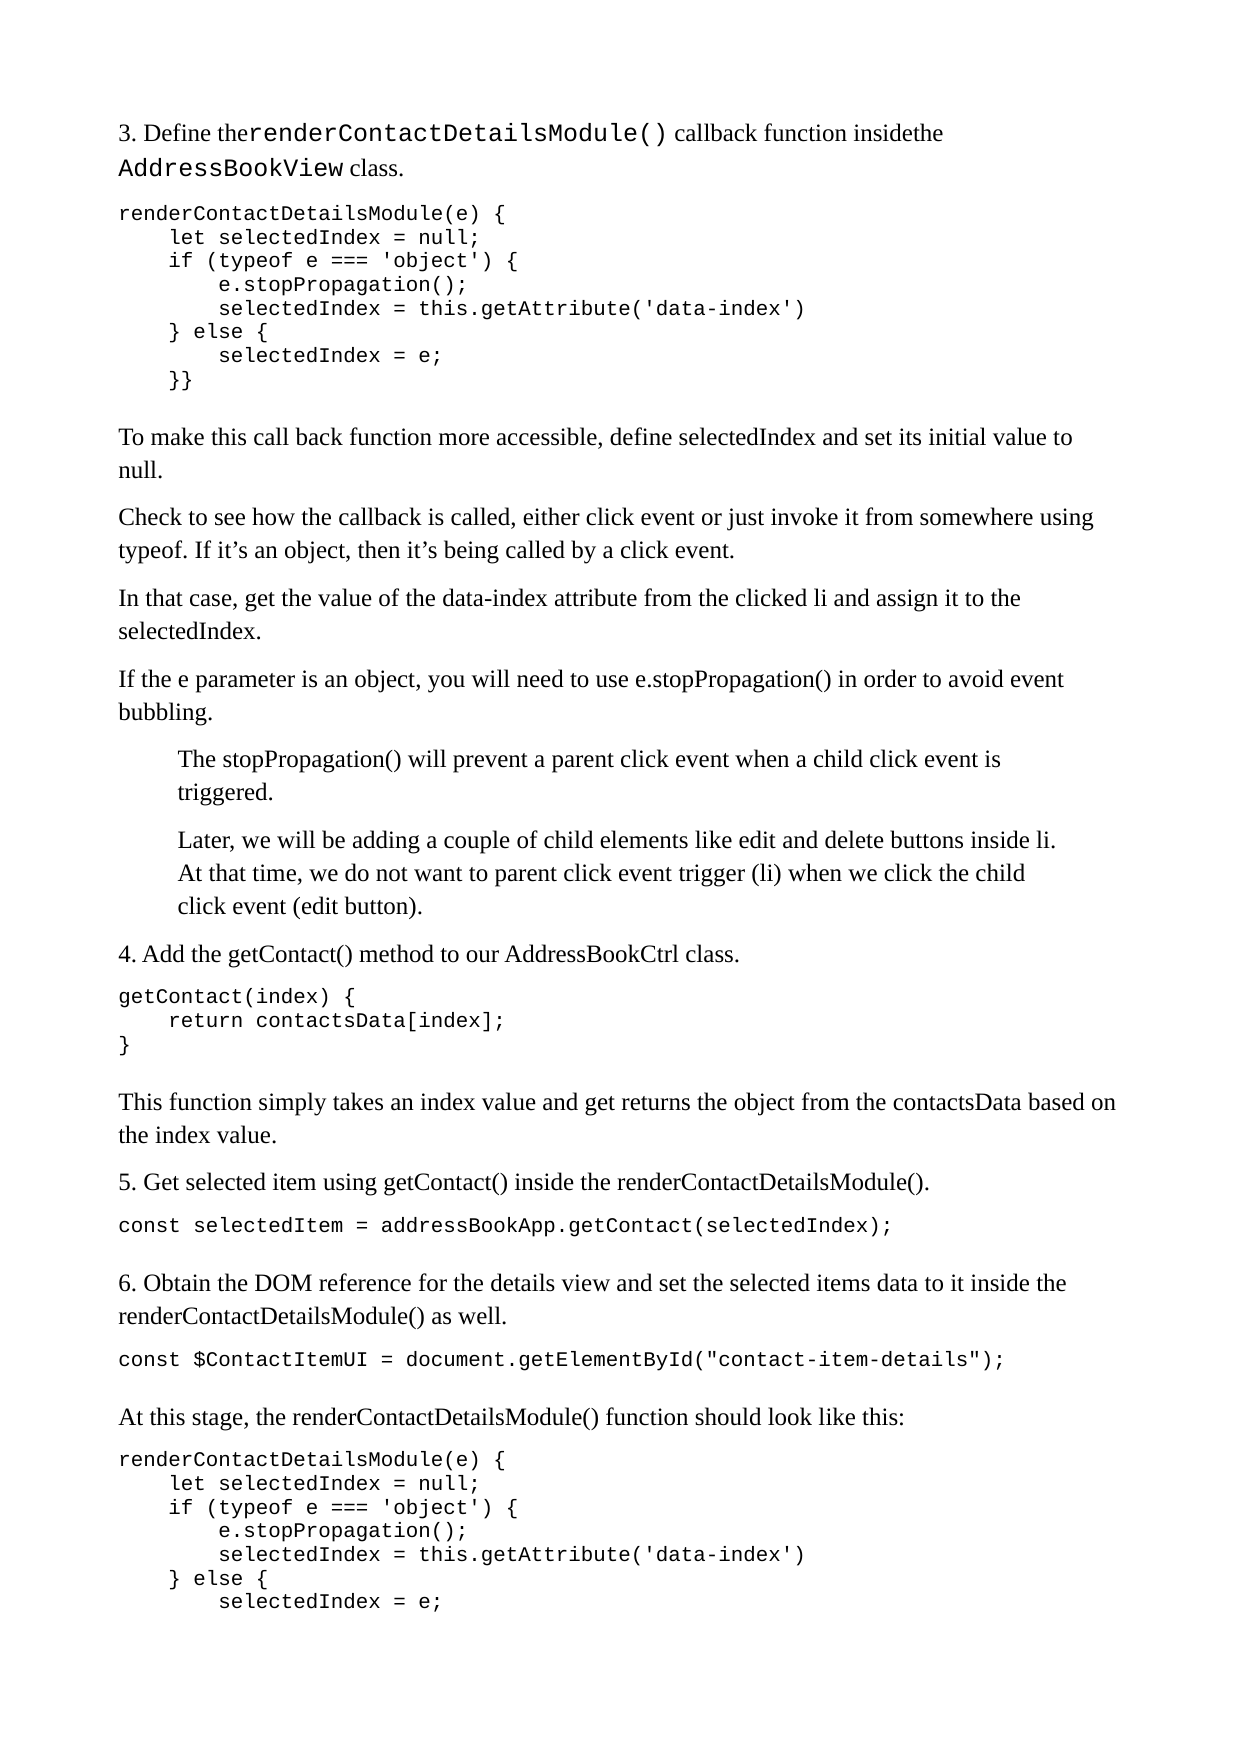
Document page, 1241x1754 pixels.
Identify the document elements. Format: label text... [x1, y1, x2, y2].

text } else { [118, 321, 1122, 345]
text selectedIndex = this.getAttribute('data-index') [118, 298, 1122, 321]
text e.stopPropagation(); [118, 1520, 1122, 1544]
text selectedIndex = this.getAttribute('data-index') [118, 1544, 1122, 1568]
text The stopPropagation() will prevent a parent click event when a child click event is triggered. [177, 744, 1063, 806]
text Later, we will be adding a couple of child elements like edit and delete buttons inside li. At that time, we do not want to parent click event trigger (li) when we click the child click event (edit button). [177, 825, 1063, 920]
text 4. Add the getContact() method to our AddressBookCtrl class. [118, 939, 1122, 967]
text if (typeof e === 'object') { [118, 251, 1122, 274]
text This function simply takes an index value and get returns the object from the contactsData based on the index value. [118, 1087, 1122, 1148]
text renderContactDetailsModule(e) { [118, 1449, 1122, 1473]
text renderContactDetailsModule(e) { [118, 203, 1122, 227]
text } else { [118, 1568, 1122, 1591]
text Check to see how the callback is called, either click event or just invoke it from somewhere using typeof. If it’s an object, then it’s being called by a click event. [118, 502, 1122, 564]
text 3. Define therenderContactDetailsModule() callback function insidethe AddressBookView class. [118, 118, 1122, 184]
text getContact(index) { [118, 986, 1122, 1010]
text To make this call back function more accessible, define selectedIndex and set its initial value to null. [118, 422, 1122, 484]
text let selectedIndex = null; [118, 1473, 1122, 1497]
text }} [118, 369, 1122, 392]
text 6. Obtain the DOM reference for the details view and set the selected items data to it inside the renderContactDetailsModule() as well. [118, 1268, 1122, 1330]
text return contactsData[index]; [118, 1010, 1122, 1033]
text let selectedIndex = null; [118, 227, 1122, 251]
text 5. Get selected item using getContact() inside the renderContactDetailsModule(). [118, 1167, 1122, 1196]
text selectedIndex = e; [118, 1591, 1122, 1615]
text const $ContactItemUI = document.getElementById("contact-item-details"); [118, 1349, 1122, 1372]
text At this stage, the renderContactDetailsModule() function should look like this: [118, 1402, 1122, 1431]
text const selectedItem = addressBookApp.getContact(selectedIndex); [118, 1215, 1122, 1238]
text In that case, get the value of the data-index attribute from the clicked li and assign it to the selectedIndex. [118, 583, 1122, 645]
text If the e parameter is an object, you will need to use e.stopPropagation() in order to avoid event bubbling. [118, 664, 1122, 726]
text e.stopPropagation(); [118, 274, 1122, 298]
text selectedIndex = e; [118, 345, 1122, 369]
text if (typeof e === 'object') { [118, 1497, 1122, 1520]
text } [118, 1033, 1122, 1057]
